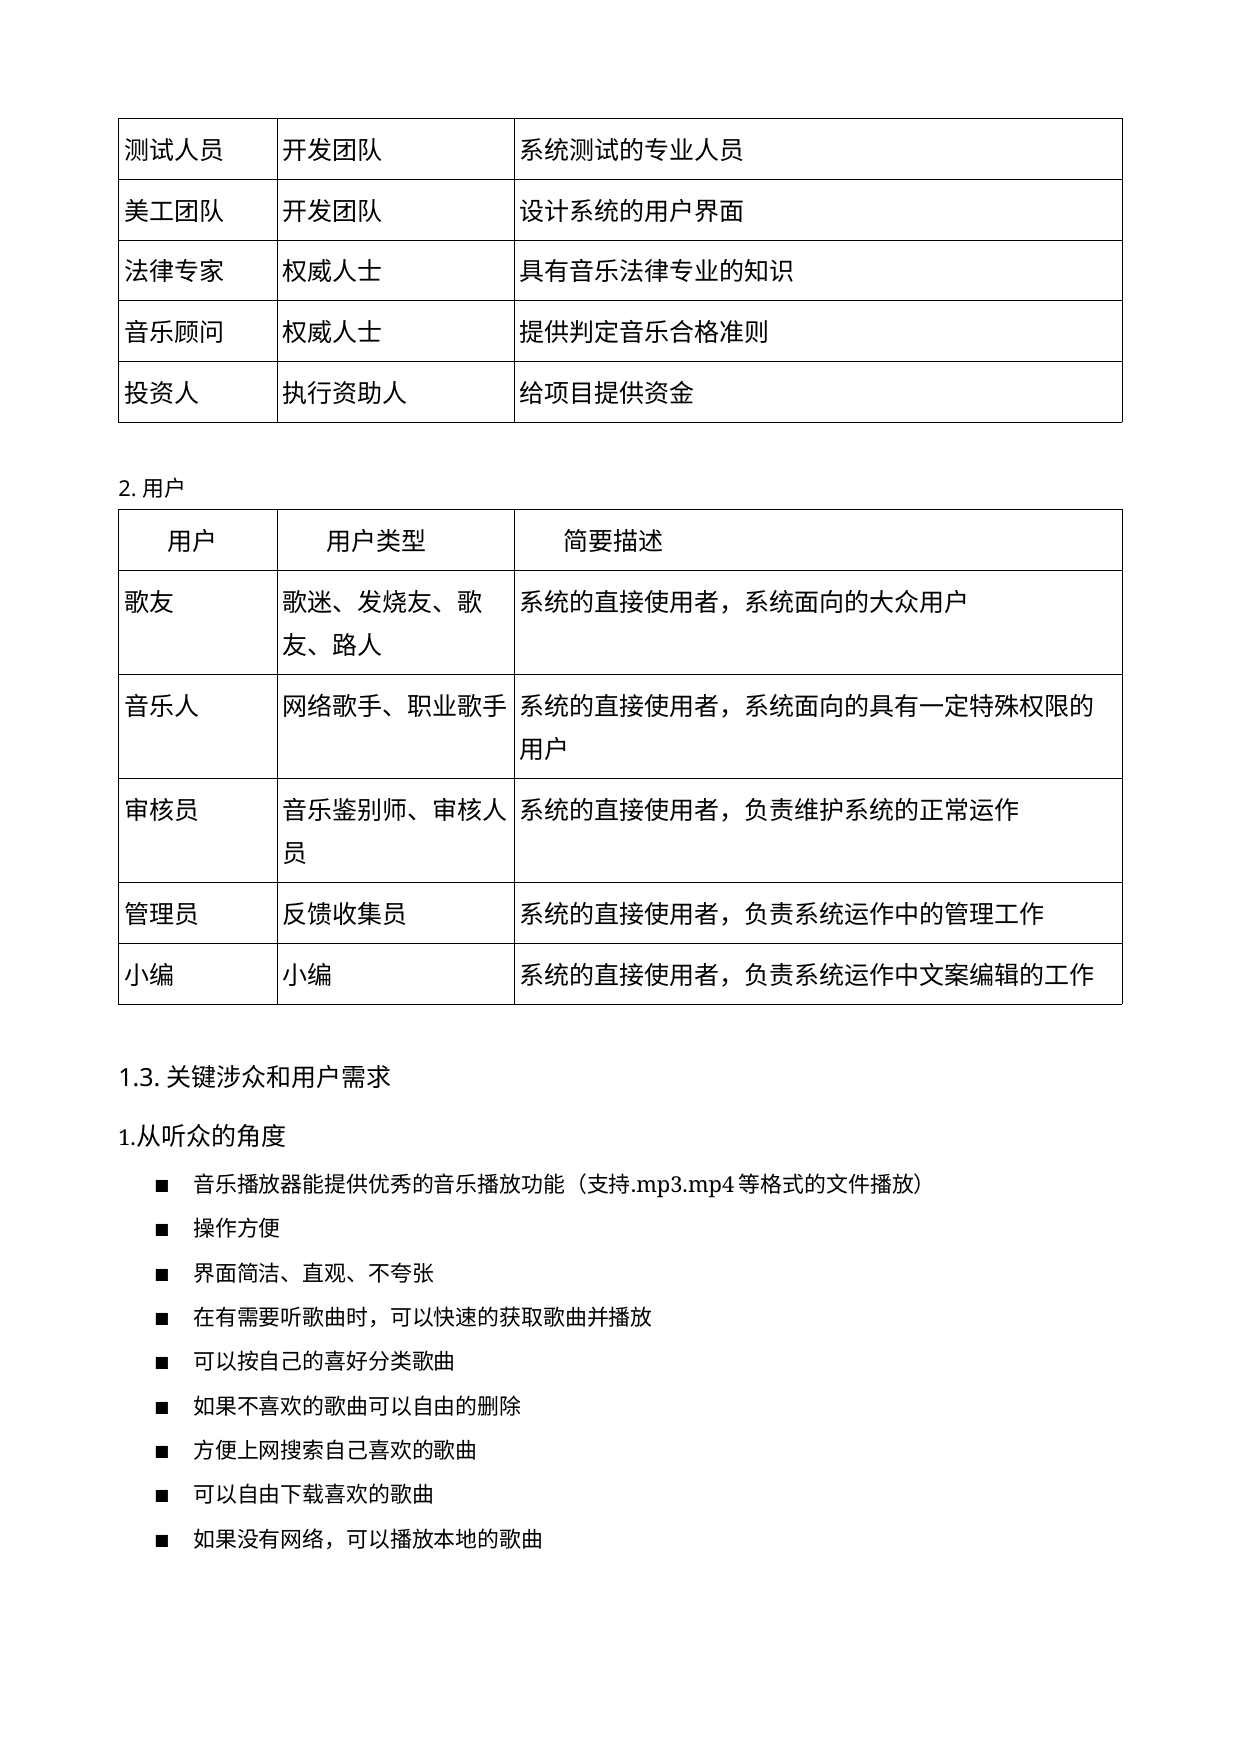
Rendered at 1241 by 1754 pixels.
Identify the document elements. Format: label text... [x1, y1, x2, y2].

table_cell 系统的直接使用者，系统面向的大众用户 [515, 571, 1122, 674]
table_cell 歌迷、发烧友、歌友、路人 [278, 571, 514, 674]
subtitle 1.从听众的角度 [118, 1117, 1122, 1153]
table_cell 系统的直接使用者，负责维护系统的正常运作 [515, 779, 1122, 882]
table_cell 执行资助人 [278, 362, 514, 422]
table_cell 设计系统的用户界面 [515, 180, 1122, 239]
table_cell 美工团队 [119, 180, 277, 239]
table_cell 给项目提供资金 [515, 362, 1122, 422]
subtitle 用户 [118, 471, 1122, 503]
table_cell 系统测试的专业人员 [515, 119, 1122, 179]
list 如果没有网络，可以播放本地的歌曲 [156, 1522, 1122, 1553]
table_cell 反馈收集员 [278, 883, 514, 943]
table_cell 权威人士 [278, 301, 514, 361]
table_cell 系统的直接使用者，负责系统运作中文案编辑的工作 [515, 944, 1122, 1004]
table_cell 测试人员 [119, 119, 277, 179]
table_cell 权威人士 [278, 241, 514, 300]
table_cell 系统的直接使用者，负责系统运作中的管理工作 [515, 883, 1122, 943]
table_header 用户类型 [278, 510, 514, 570]
list 音乐播放器能提供优秀的音乐播放功能（支持.mp3.mp4等格式的文件播放） [156, 1167, 1122, 1198]
list 可以按自己的喜好分类歌曲 [156, 1344, 1122, 1376]
table_cell 小编 [278, 944, 514, 1004]
list 在有需要听歌曲时，可以快速的获取歌曲并播放 [156, 1300, 1122, 1332]
table_cell 具有音乐法律专业的知识 [515, 241, 1122, 300]
table_cell 提供判定音乐合格准则 [515, 301, 1122, 361]
table_header 简要描述 [515, 510, 1122, 570]
list 操作方便 [156, 1211, 1122, 1243]
table_cell 网络歌手、职业歌手 [278, 675, 514, 778]
table_cell 音乐鉴别师、审核人员 [278, 779, 514, 882]
list 界面简洁、直观、不夸张 [156, 1256, 1122, 1287]
table_header 用户 [119, 510, 277, 570]
table_cell 小编 [119, 944, 277, 1004]
table_cell 音乐顾问 [119, 301, 277, 361]
table_cell 开发团队 [278, 119, 514, 179]
table_cell 管理员 [119, 883, 277, 943]
table_cell 歌友 [119, 571, 277, 674]
list 方便上网搜索自己喜欢的歌曲 [156, 1433, 1122, 1465]
table_cell 审核员 [119, 779, 277, 882]
list 可以自由下载喜欢的歌曲 [156, 1477, 1122, 1509]
table_cell 开发团队 [278, 180, 514, 239]
table_cell 系统的直接使用者，系统面向的具有一定特殊权限的用户 [515, 675, 1122, 778]
list 如果不喜欢的歌曲可以自由的删除 [156, 1389, 1122, 1420]
subtitle 关键涉众和用户需求 [118, 1057, 1122, 1093]
table_cell 投资人 [119, 362, 277, 422]
table_cell 音乐人 [119, 675, 277, 778]
table_cell 法律专家 [119, 241, 277, 300]
